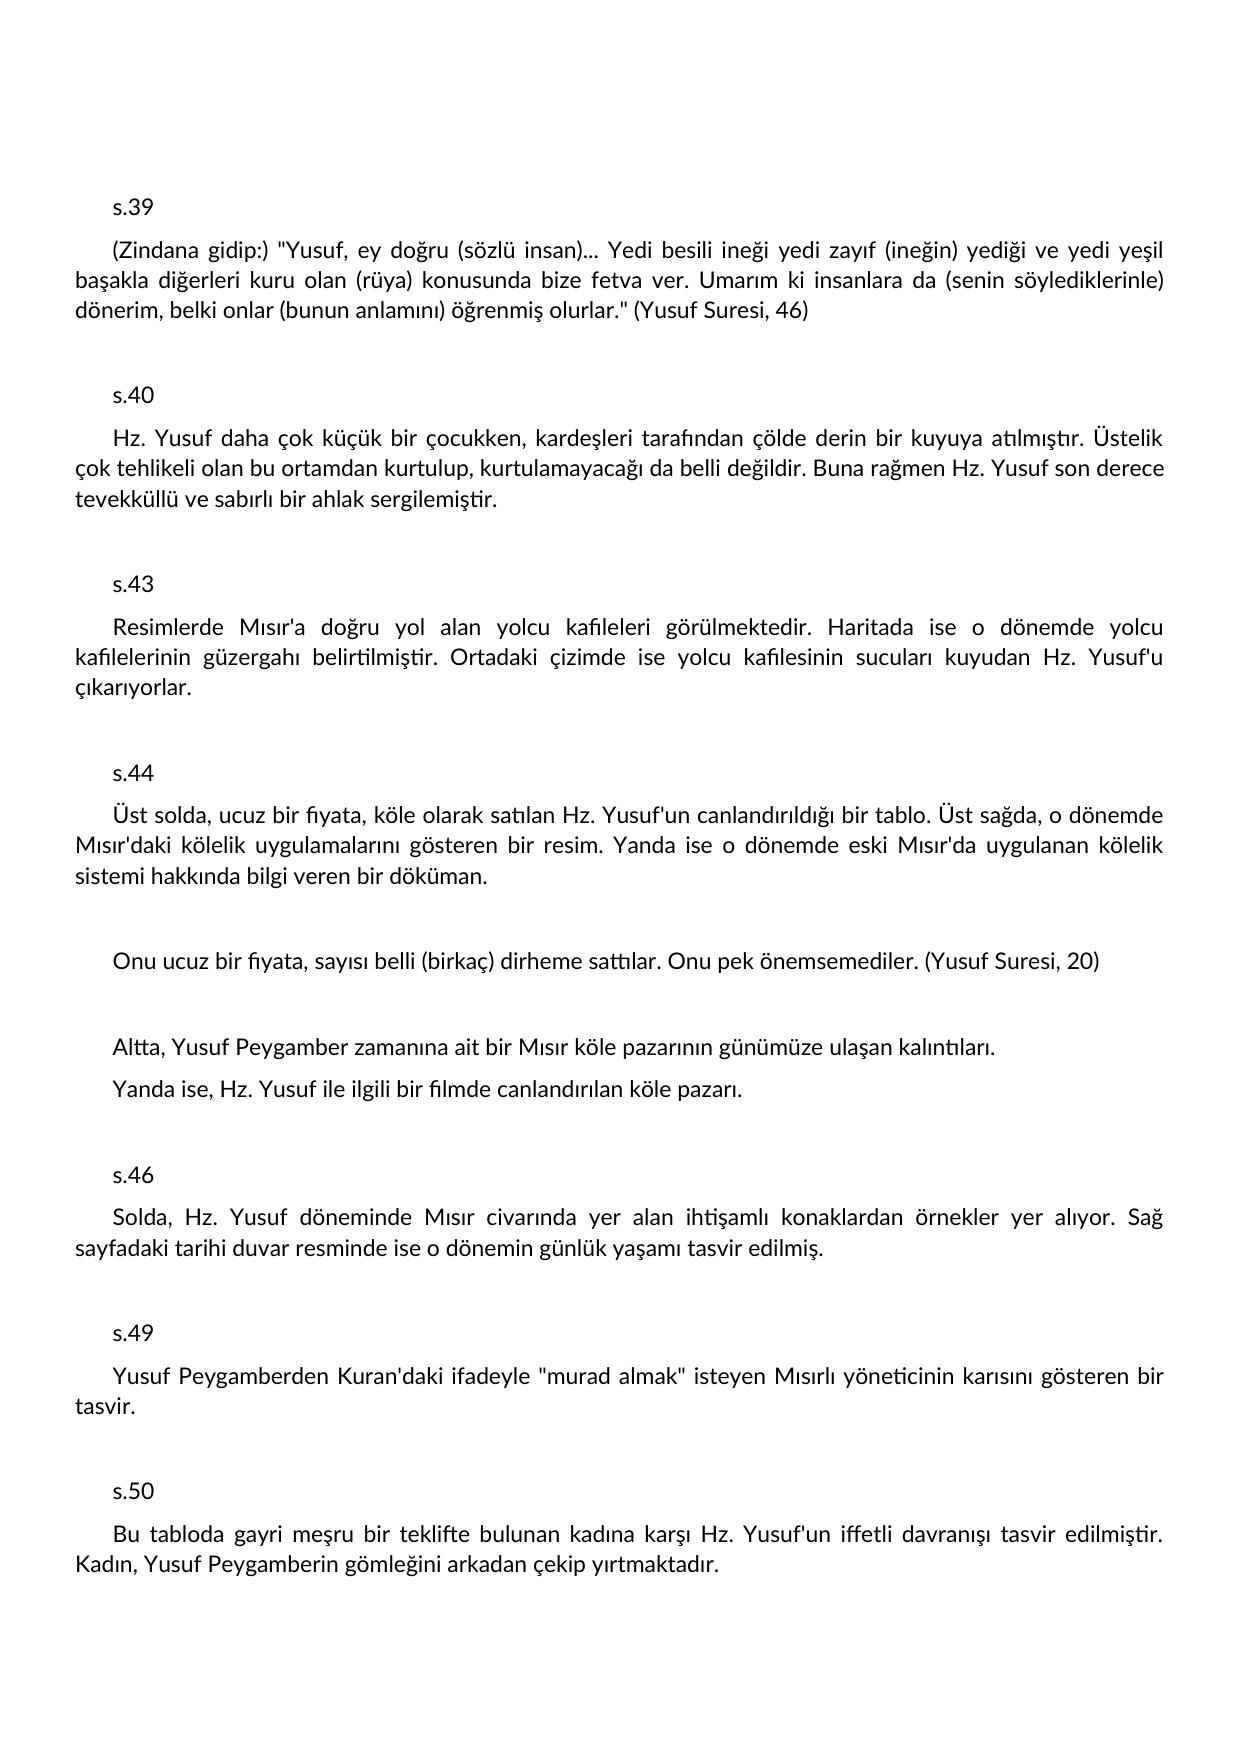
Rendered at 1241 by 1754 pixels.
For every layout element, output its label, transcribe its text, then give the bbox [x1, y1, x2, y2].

text Resimlerde Mısır'a doğru yol alan yolcu kafileleri görülmektedir. Haritada ise o dönemde yolcu kafilelerinin güzergahı belirtilmiştir. Ortadaki çizimde ise yolcu kafilesinin sucuları kuyudan Hz. Yusuf'u çıkarıyorlar. [75, 612, 1165, 700]
text s.40 [75, 381, 1165, 409]
text s.50 [75, 1477, 1165, 1504]
text Altta, Yusuf Peygamber zamanına ait bir Mısır köle pazarının günümüze ulaşan kalıntıları. [75, 1032, 1165, 1060]
text s.39 [75, 193, 1165, 220]
text (Zindana gidip:) "Yusuf, ey doğru (sözlü insan)... Yedi besili ineği yedi zayıf (ineğin) yediği ve yedi yeşil başakla diğerleri kuru olan (rüya) konusunda bize fetva ver. Umarım ki insanlara da (senin söylediklerinle) dönerim, belki onlar (bunun anlamını) öğrenmiş olurlar." (Yusuf Suresi, 46) [75, 235, 1165, 323]
text s.49 [75, 1319, 1165, 1346]
text Bu tabloda gayri meşru bir teklifte bulunan kadına karşı Hz. Yusuf'un iffetli davranışı tasvir edilmiştir. Kadın, Yusuf Peygamberin gömleğini arkadan çekip yırtmaktadır. [75, 1520, 1165, 1577]
text Solda, Hz. Yusuf döneminde Mısır civarında yer alan ihtişamlı konaklardan örnekler yer alıyor. Sağ sayfadaki tarihi duvar resminde ise o dönemin günlük yaşamı tasvir edilmiş. [75, 1203, 1165, 1261]
text Üst solda, ucuz bir fiyata, köle olarak satılan Hz. Yusuf'un canlandırıldığı bir tablo. Üst sağda, o dönemde Mısır'daki kölelik uygulamalarını gösteren bir resim. Yanda ise o dönemde eski Mısır'da uygulanan kölelik sistemi hakkında bilgi veren bir döküman. [75, 801, 1165, 889]
text s.44 [75, 758, 1165, 786]
text Yusuf Peygamberden Kuran'daki ifadeyle "murad almak" isteyen Mısırlı yöneticinin karısını gösteren bir tasvir. [75, 1361, 1165, 1419]
text Onu ucuz bir fiyata, sayısı belli (birkaç) dirheme sattılar. Onu pek önemsemediler. (Yusuf Suresi, 20) [75, 947, 1165, 974]
text s.46 [75, 1160, 1165, 1188]
text Hz. Yusuf daha çok küçük bir çocukken, kardeşleri tarafından çölde derin bir kuyuya atılmıştır. Üstelik çok tehlikeli olan bu ortamdan kurtulup, kurtulamayacağı da belli değildir. Buna rağmen Hz. Yusuf son derece tevekküllü ve sabırlı bir ahlak sergilemiştir. [75, 424, 1165, 512]
text Yanda ise, Hz. Yusuf ile ilgili bir filmde canlandırılan köle pazarı. [75, 1075, 1165, 1102]
text s.43 [75, 570, 1165, 597]
